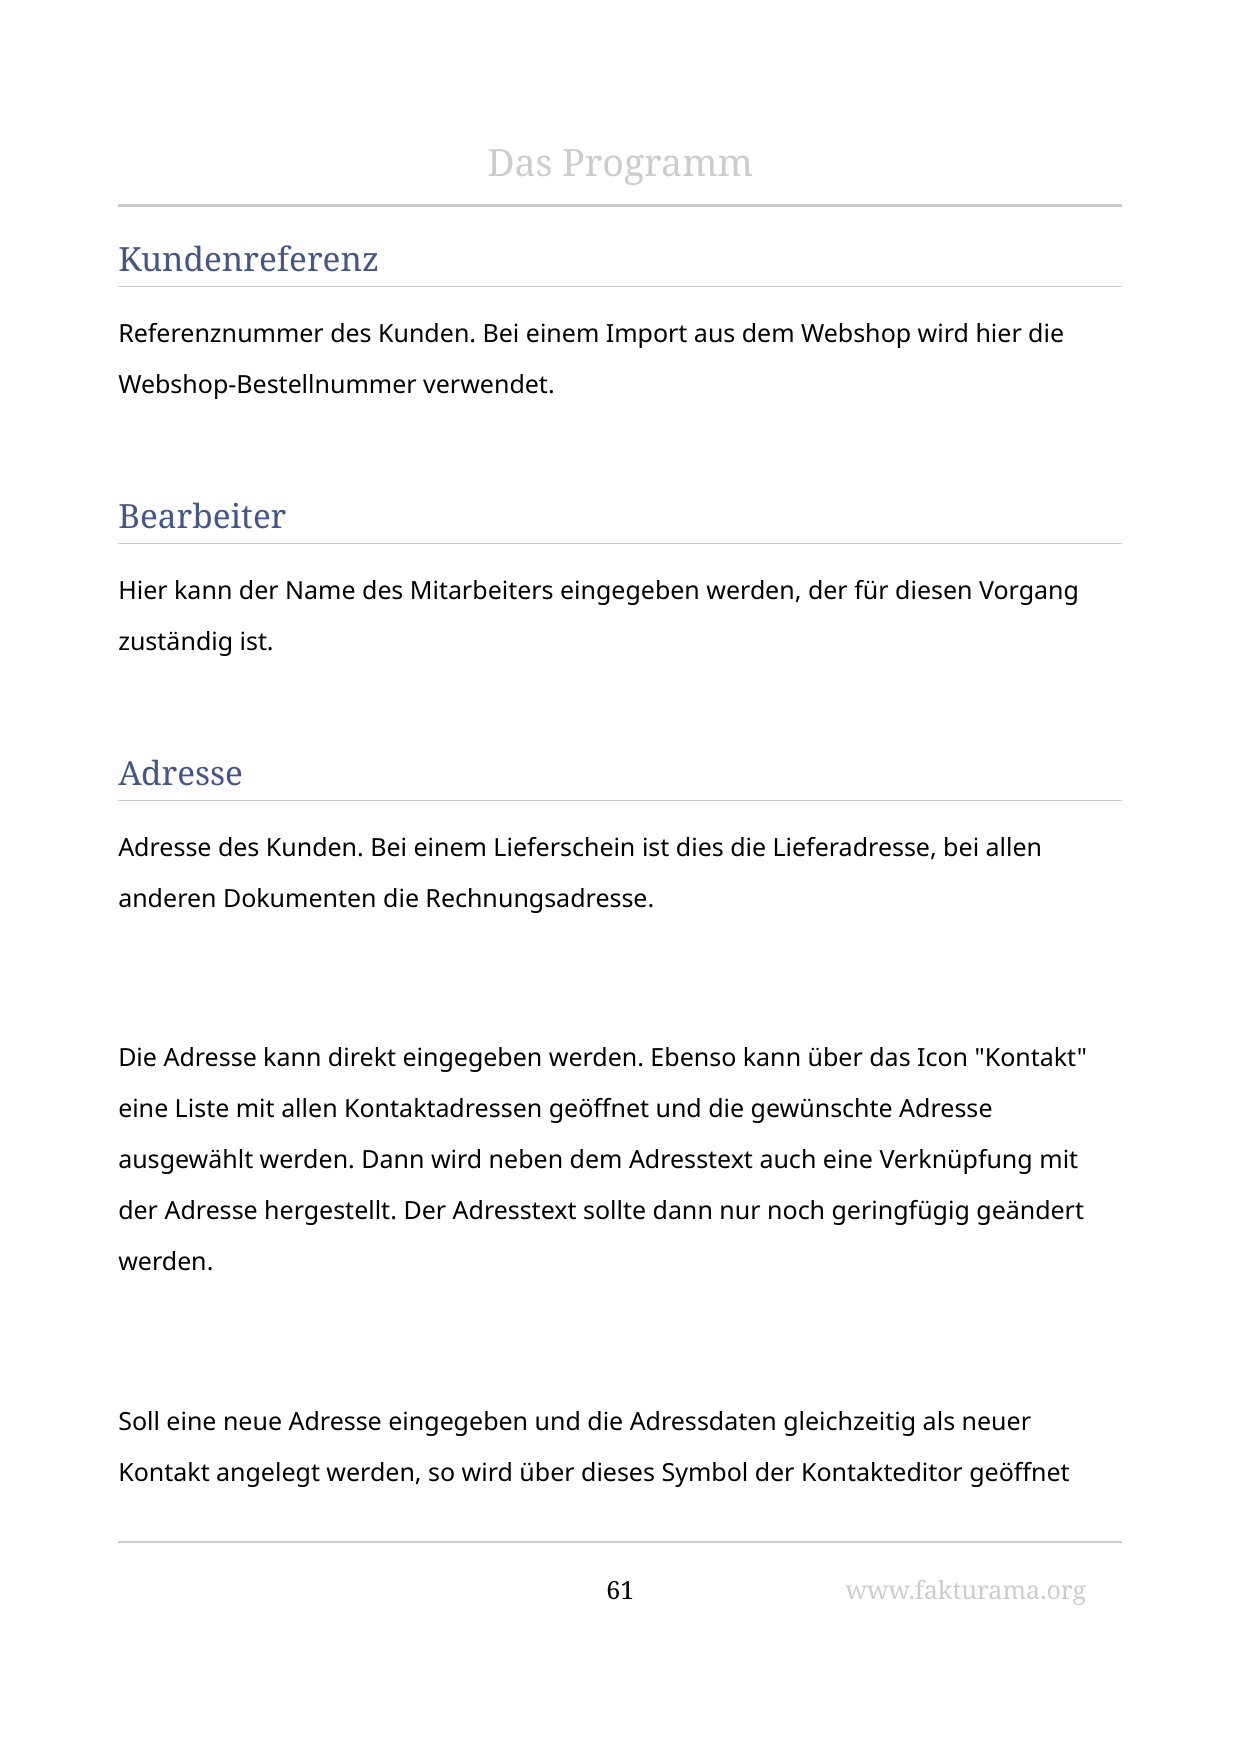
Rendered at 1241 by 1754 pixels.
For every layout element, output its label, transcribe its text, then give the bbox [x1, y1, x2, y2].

text Adresse des Kunden. Bei einem Lieferschein ist dies die Lieferadresse, bei allen anderen Dokumenten die Rechnungsadresse. [118, 829, 1122, 914]
text Die Adresse kann direkt eingegeben werden. Ebenso kann über das Icon "Kontakt" eine Liste mit allen Kontaktadressen geöffnet und die gewünschte Adresse ausgewählt werden. Dann wird neben dem Adresstext auch eine Verknüpfung mit der Adresse hergestellt. Der Adresstext sollte dann nur noch geringfügig geändert werden. [118, 1040, 1122, 1278]
text Soll eine neue Adresse eingegeben und die Adressdaten gleichzeitig als neuer Kontakt angelegt werden, so wird über dieses Symbol der Kontakteditor geöffnet [118, 1403, 1122, 1488]
subtitle Adresse [118, 750, 1122, 800]
subtitle Kundenreferenz [118, 236, 1122, 286]
text Hier kann der Name des Mitarbeiters eingegeben werden, der für diesen Vorgang zuständig ist. [118, 573, 1122, 658]
text Referenznummer des Kunden. Bei einem Import aus dem Webshop wird hier die Webshop-Bestellnummer verwendet. [118, 316, 1122, 401]
subtitle Bearbeiter [118, 493, 1122, 543]
